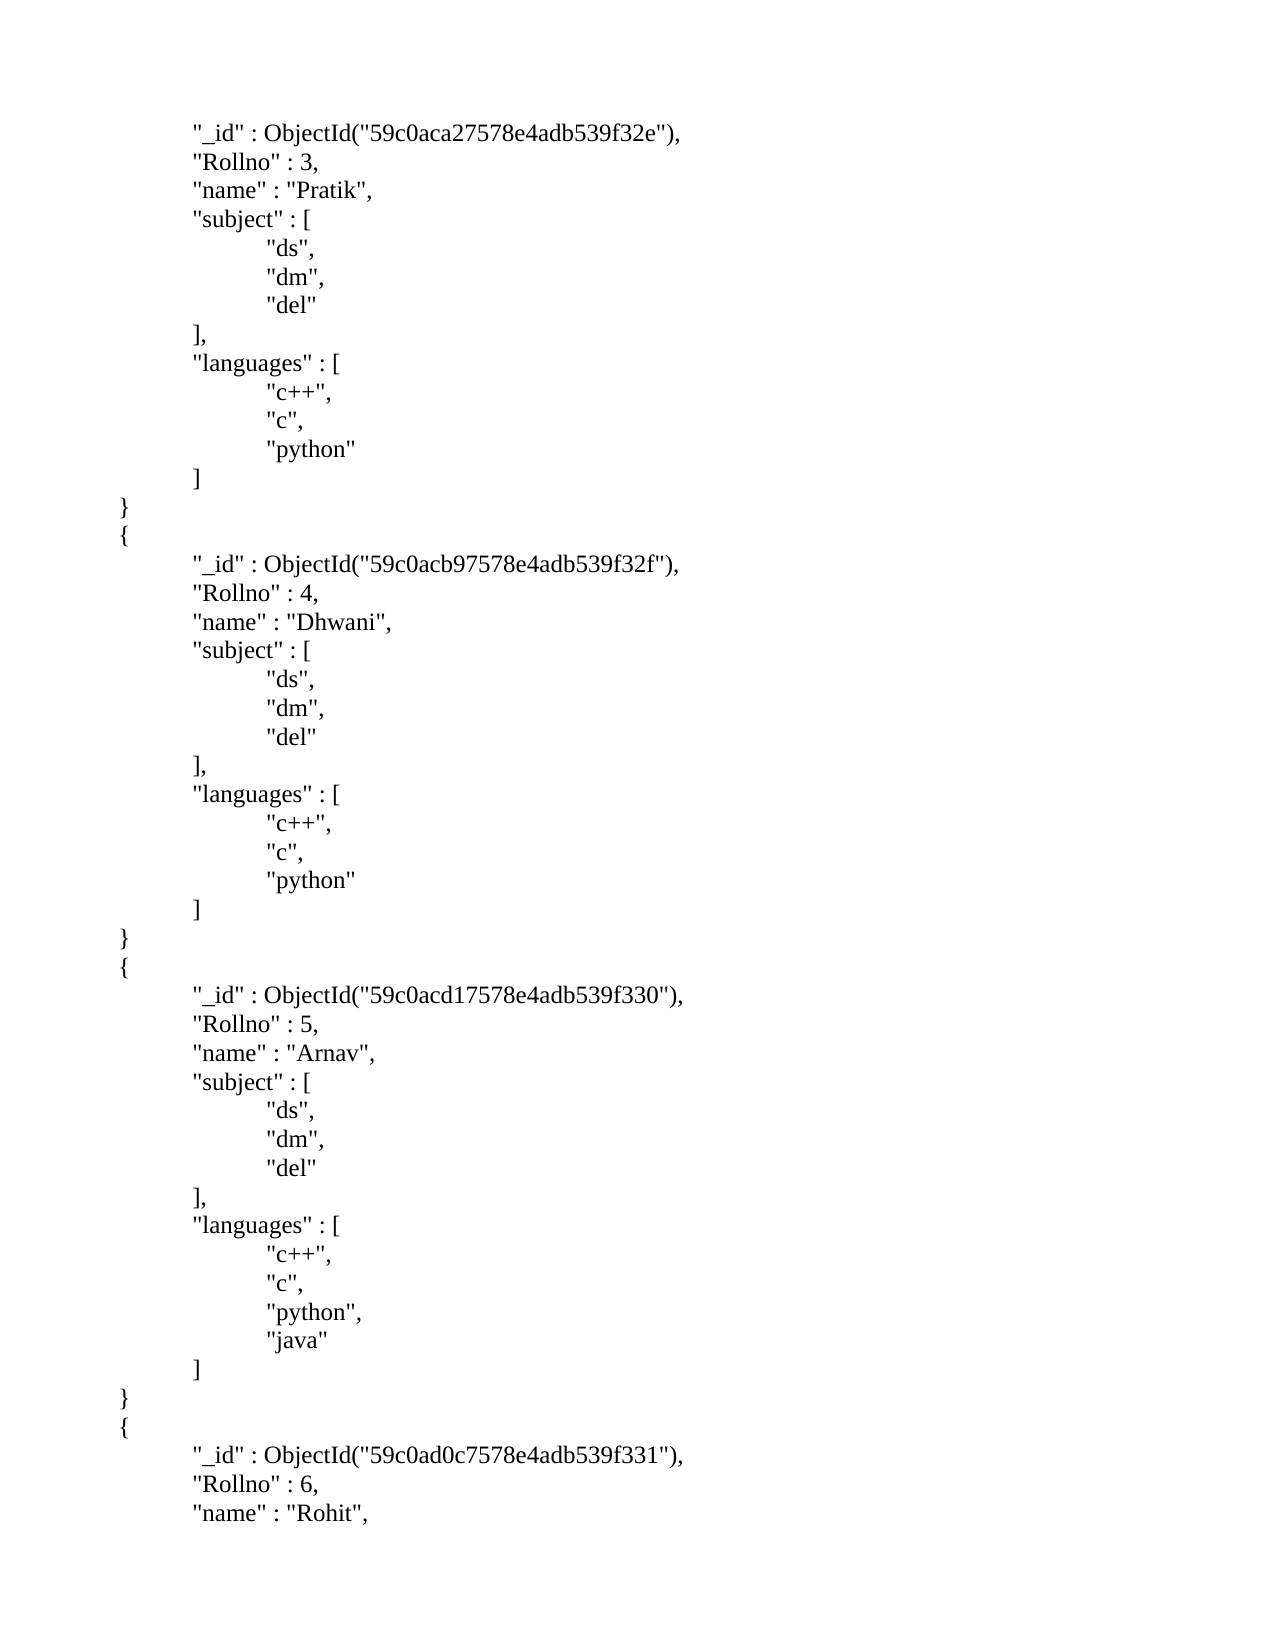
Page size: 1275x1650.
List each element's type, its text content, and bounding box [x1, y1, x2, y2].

text "python", [118, 1297, 1157, 1326]
text } [118, 492, 1157, 521]
text { [118, 521, 1157, 549]
text "dm", [118, 262, 1157, 291]
text ] [118, 894, 1157, 923]
text "subject" : [ [118, 204, 1157, 233]
text "c++", [118, 377, 1157, 406]
text "_id" : ObjectId("59c0acb97578e4adb539f32f"), [118, 549, 1157, 578]
text "dm", [118, 693, 1157, 722]
text "ds", [118, 233, 1157, 262]
text } [118, 1383, 1157, 1412]
text "python" [118, 434, 1157, 463]
text "c++", [118, 808, 1157, 837]
text "_id" : ObjectId("59c0aca27578e4adb539f32e"), [118, 118, 1157, 147]
text "subject" : [ [118, 636, 1157, 664]
text "_id" : ObjectId("59c0ad0c7578e4adb539f331"), [118, 1441, 1157, 1469]
text { [118, 952, 1157, 981]
text ], [118, 319, 1157, 348]
text "c", [118, 837, 1157, 866]
text "Rollno" : 4, [118, 578, 1157, 607]
text "languages" : [ [118, 779, 1157, 808]
text "c", [118, 406, 1157, 434]
text "name" : "Arnav", [118, 1038, 1157, 1067]
text ] [118, 463, 1157, 492]
text "del" [118, 722, 1157, 751]
text ] [118, 1354, 1157, 1383]
text "languages" : [ [118, 1211, 1157, 1239]
text "java" [118, 1326, 1157, 1354]
text "c", [118, 1268, 1157, 1297]
text { [118, 1412, 1157, 1441]
text "Rollno" : 5, [118, 1009, 1157, 1038]
text "ds", [118, 664, 1157, 693]
text "name" : "Pratik", [118, 176, 1157, 204]
text ], [118, 751, 1157, 779]
text "del" [118, 291, 1157, 319]
text "python" [118, 866, 1157, 894]
text "del" [118, 1153, 1157, 1182]
text "name" : "Dhwani", [118, 607, 1157, 636]
text ], [118, 1182, 1157, 1211]
text "subject" : [ [118, 1067, 1157, 1096]
text } [118, 923, 1157, 952]
text "name" : "Rohit", [118, 1498, 1157, 1527]
text "Rollno" : 6, [118, 1469, 1157, 1498]
text "dm", [118, 1124, 1157, 1153]
text "languages" : [ [118, 348, 1157, 377]
text "_id" : ObjectId("59c0acd17578e4adb539f330"), [118, 981, 1157, 1009]
text "ds", [118, 1096, 1157, 1124]
text "Rollno" : 3, [118, 147, 1157, 176]
text "c++", [118, 1239, 1157, 1268]
